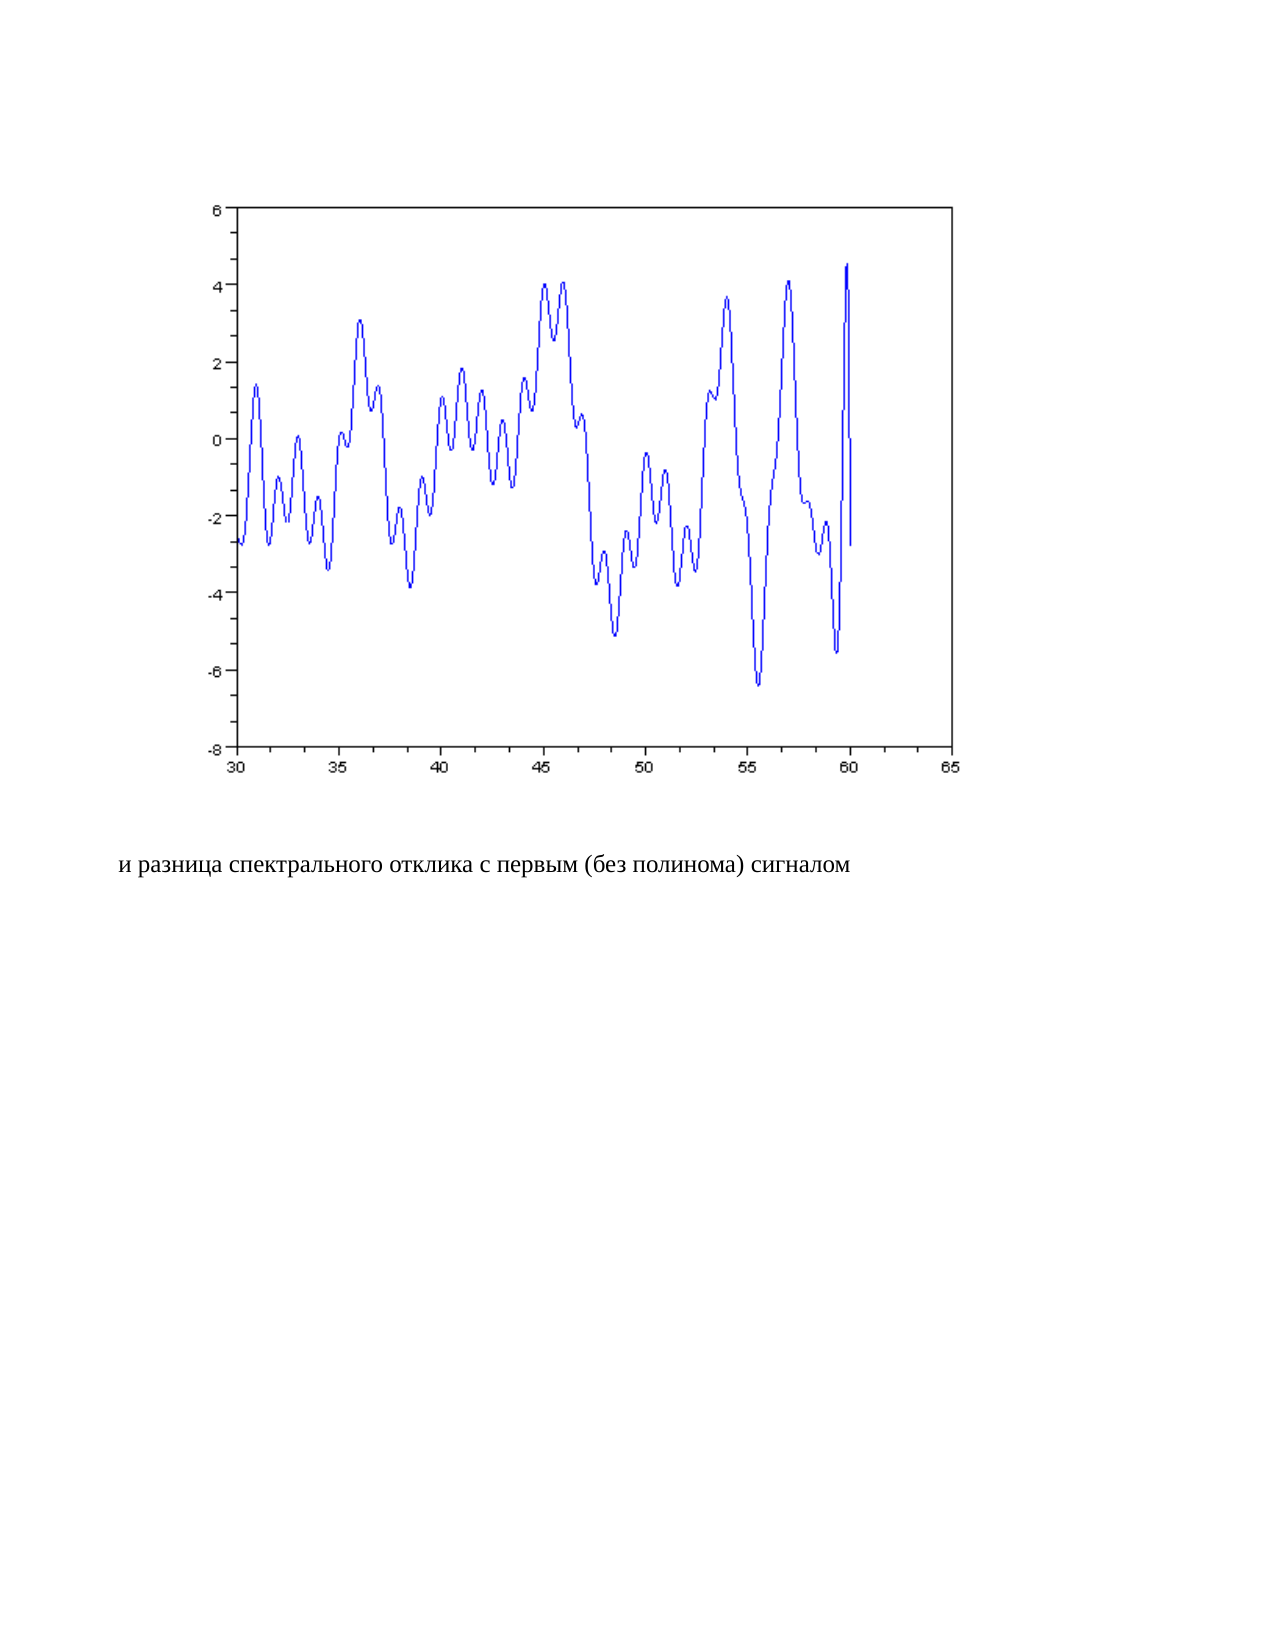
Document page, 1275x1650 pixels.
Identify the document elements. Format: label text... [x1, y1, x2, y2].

picture [118, 118, 1072, 837]
text и разница спектрального отклика с первым (без полинома) сигналом [118, 849, 1157, 878]
